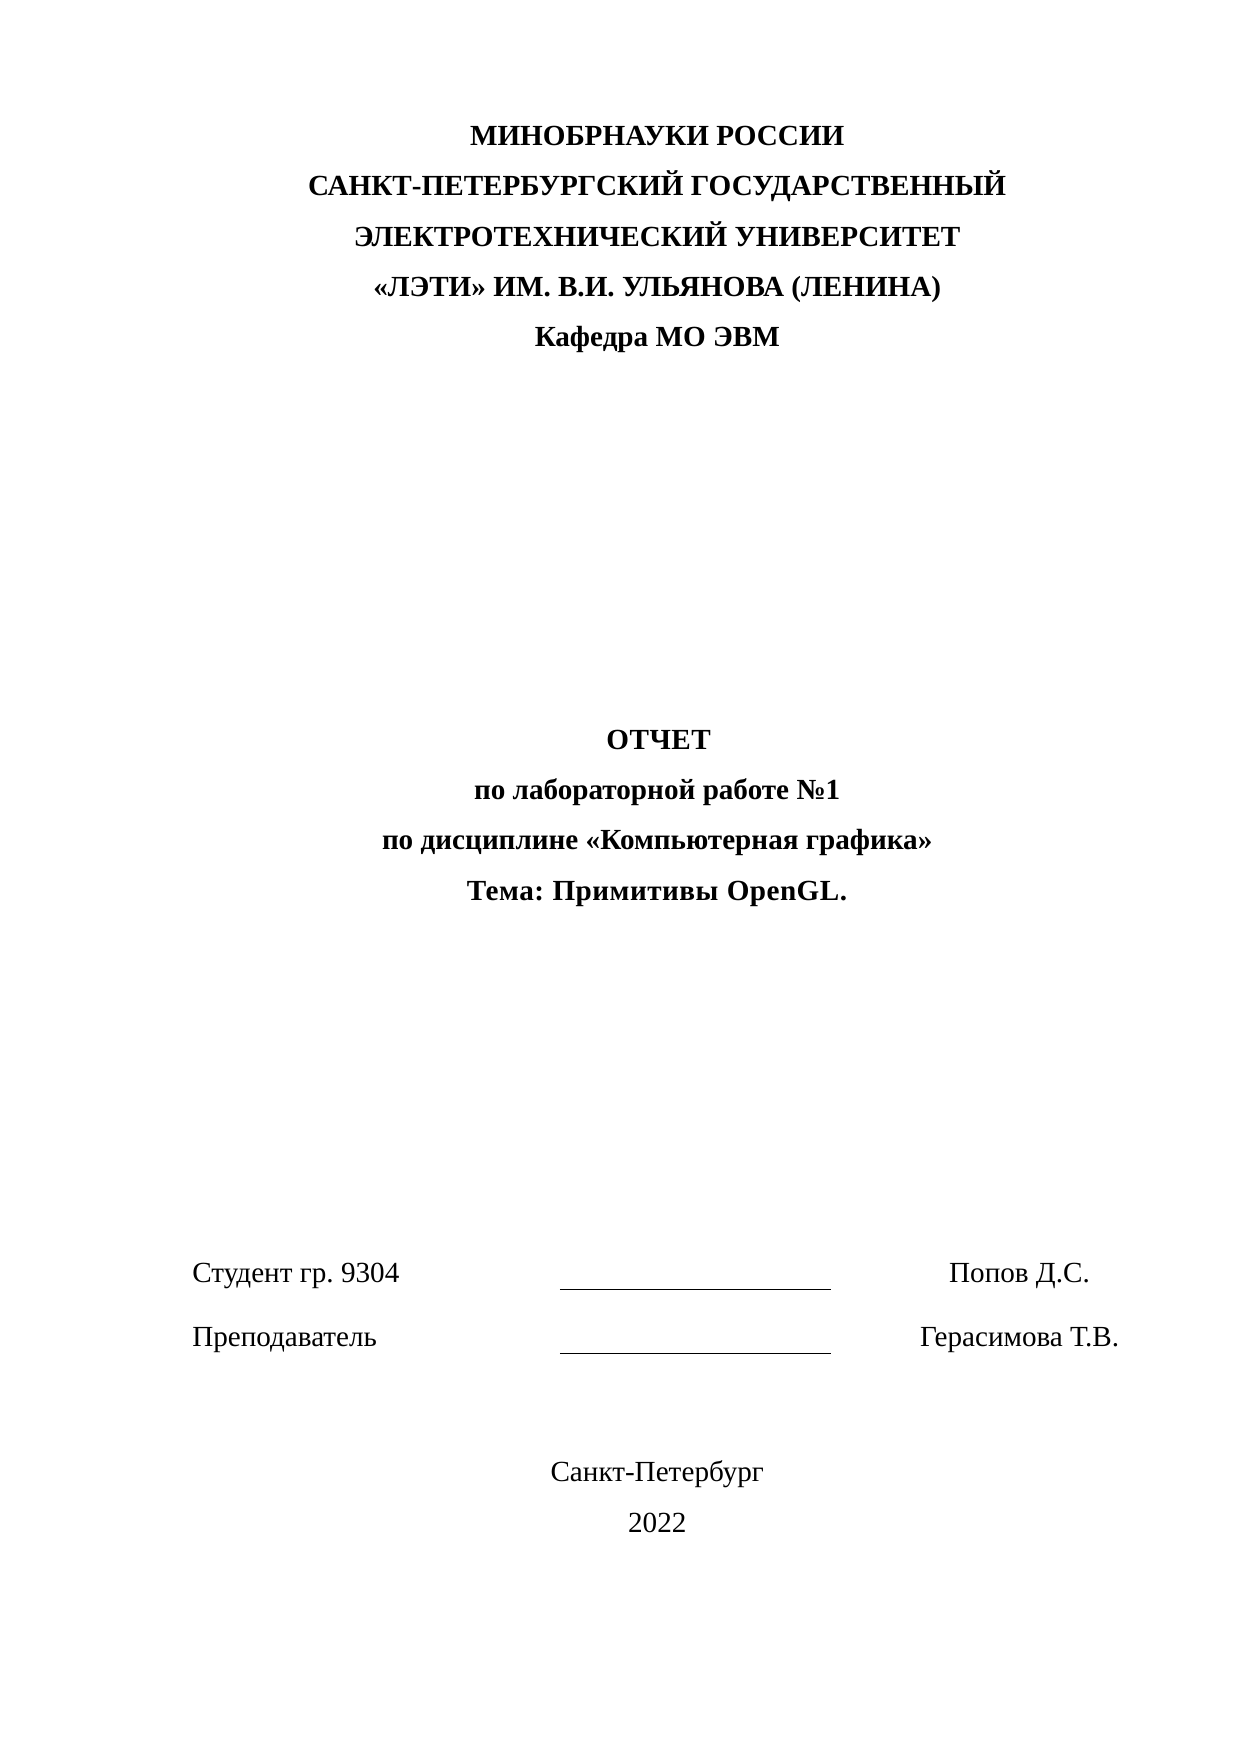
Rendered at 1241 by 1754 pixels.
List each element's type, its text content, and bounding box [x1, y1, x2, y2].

table_header Попов Д.С. [831, 1225, 1133, 1289]
text Кафедра МО ЭВМ [118, 319, 1122, 353]
text Санкт-Петербургский государственный [118, 168, 1122, 202]
table_cell Герасимова Т.В. [831, 1289, 1133, 1353]
table_cell Преподаватель [107, 1289, 560, 1353]
table_cell [560, 1290, 831, 1353]
text по дисциплине «Компьютерная графика» [118, 822, 1122, 856]
text МИНОБРНАУКИ РОССИИ [118, 118, 1122, 152]
text «ЛЭТИ» им. В.И. Ульянова (Ленина) [118, 269, 1122, 303]
text по лабораторной работе №1 [118, 772, 1122, 806]
text электротехнический университет [118, 219, 1122, 252]
table_header [560, 1225, 831, 1289]
text 2022 [118, 1505, 1122, 1538]
text отчет [118, 722, 1122, 755]
text Санкт-Петербург [118, 1454, 1122, 1488]
text Тема: Примитивы OpenGL. [118, 873, 1122, 906]
table_header Студент гр. 9304 [107, 1225, 560, 1289]
